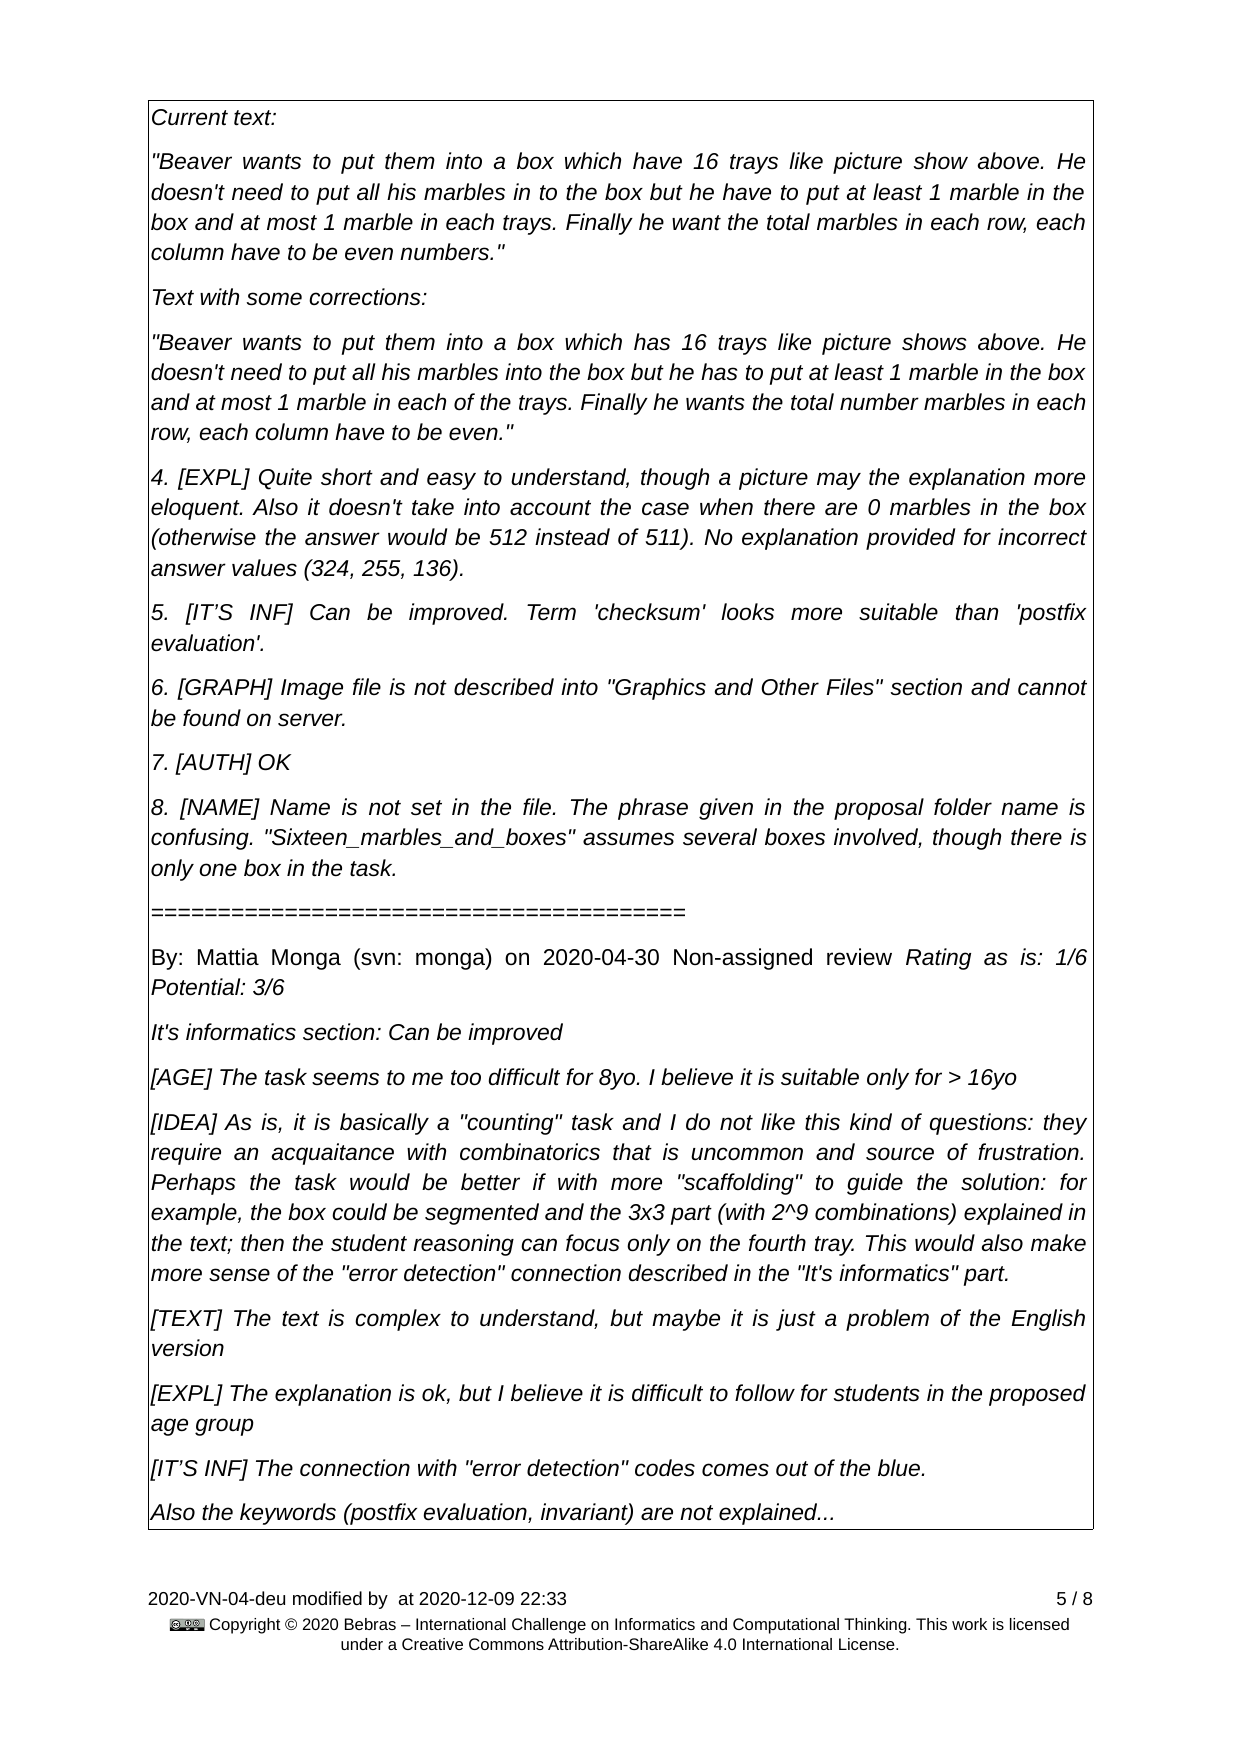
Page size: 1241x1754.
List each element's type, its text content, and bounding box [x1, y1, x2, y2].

text Text with some corrections: [149, 281, 1093, 310]
text [TEXT] The text is complex to understand, but maybe it is just a problem of the English version [149, 1301, 1093, 1361]
text [IT’S INF] The connection with "error detection" codes comes out of the blue. [149, 1451, 1093, 1481]
text Current text: [149, 101, 1093, 130]
text [AGE] The task seems to me too difficult for 8yo. I believe it is suitable only for > 16yo [149, 1061, 1093, 1090]
text 4. [EXPL] Quite short and easy to understand, though a picture may the explanation more eloquent. Also it doesn't take into account the case when there are 0 marbles in the box (otherwise the answer would be 512 instead of 511). No explanation provided for incorrect answer values (324, 255, 136). [149, 461, 1093, 581]
text By: Mattia Monga (svn: monga) on 2020-04-30 Non-assigned review Rating as is: 1/6 Potential: 3/6 [149, 941, 1093, 1001]
text 7. [AUTH] OK [149, 746, 1093, 776]
text 5. [IT’S INF] Can be improved. Term 'checksum' looks more suitable than 'postfix evaluation'. [149, 596, 1093, 656]
text It's informatics section: Can be improved [149, 1016, 1093, 1045]
text Also the keywords (postfix evaluation, invariant) are not explained... [149, 1496, 1093, 1529]
text ======================================== [149, 896, 1093, 926]
text [IDEA] As is, it is basically a "counting" task and I do not like this kind of questions: they require an acquaitance with combinatorics that is uncommon and source of frustration. Perhaps the task would be better if with more "scaffolding" to guide the solution: for example, the box could be segmented and the 3x3 part (with 2^9 combinations) explained in the text; then the student reasoning can focus only on the fourth tray. This would also make more sense of the "error detection" connection described in the "It's informatics" part. [149, 1106, 1093, 1286]
text 8. [NAME] Name is not set in the file. The phrase given in the proposal folder name is confusing. "Sixteen_marbles_and_boxes" assumes several boxes involved, though there is only one box in the task. [149, 791, 1093, 881]
text "Beaver wants to put them into a box which has 16 trays like picture shows above. He doesn't need to put all his marbles into the box but he has to put at least 1 marble in the box and at most 1 marble in each of the trays. Finally he wants the total number marbles in each row, each column have to be even." [149, 325, 1093, 445]
text 6. [GRAPH] Image file is not described into "Graphics and Other Files" section and cannot be found on server. [149, 671, 1093, 731]
text "Beaver wants to put them into a box which have 16 trays like picture show above. He doesn't need to put all his marbles in to the box but he have to put at least 1 marble in the box and at most 1 marble in each trays. Finally he want the total marbles in each row, each column have to be even numbers." [149, 145, 1093, 265]
text [EXPL] The explanation is ok, but I believe it is difficult to follow for students in the proposed age group [149, 1376, 1093, 1436]
